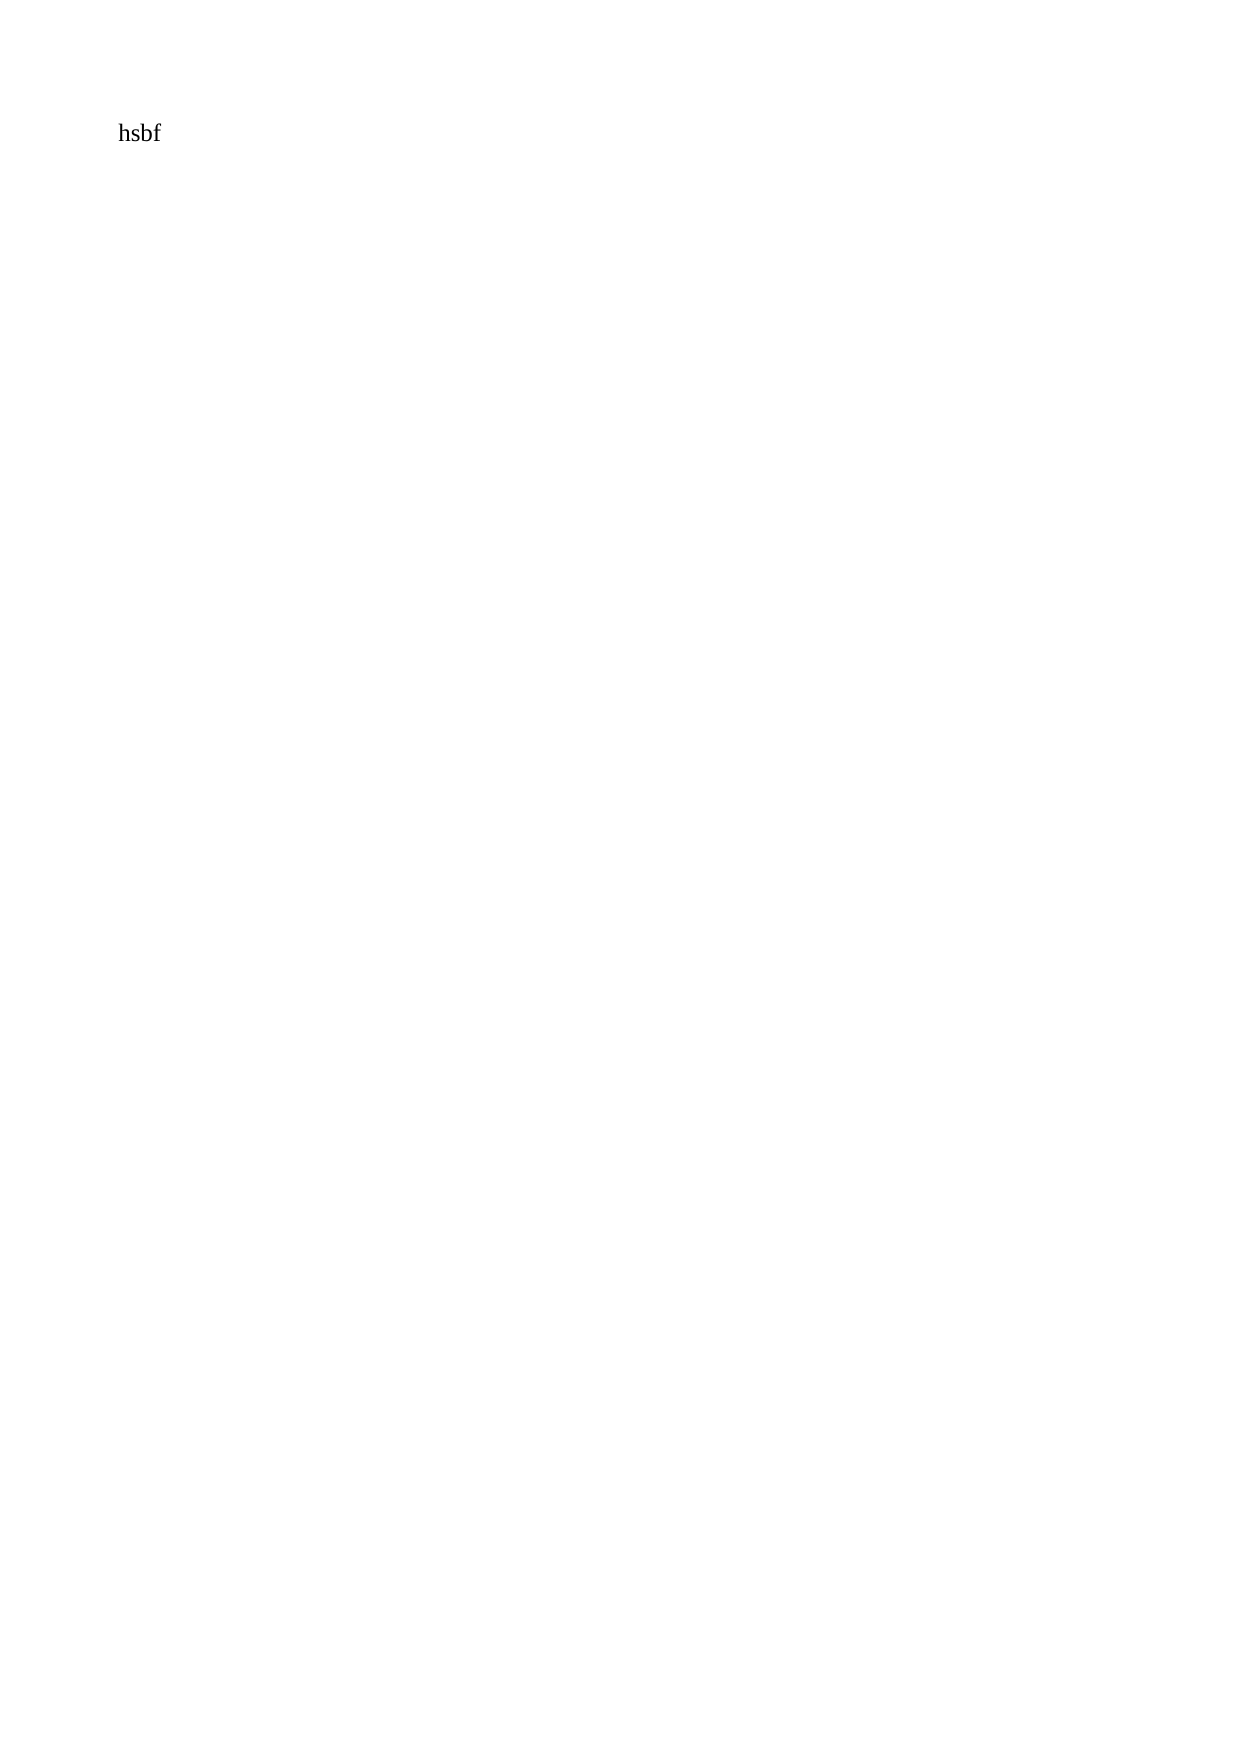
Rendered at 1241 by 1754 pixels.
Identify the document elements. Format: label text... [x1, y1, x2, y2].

text hsbf [118, 118, 1122, 147]
